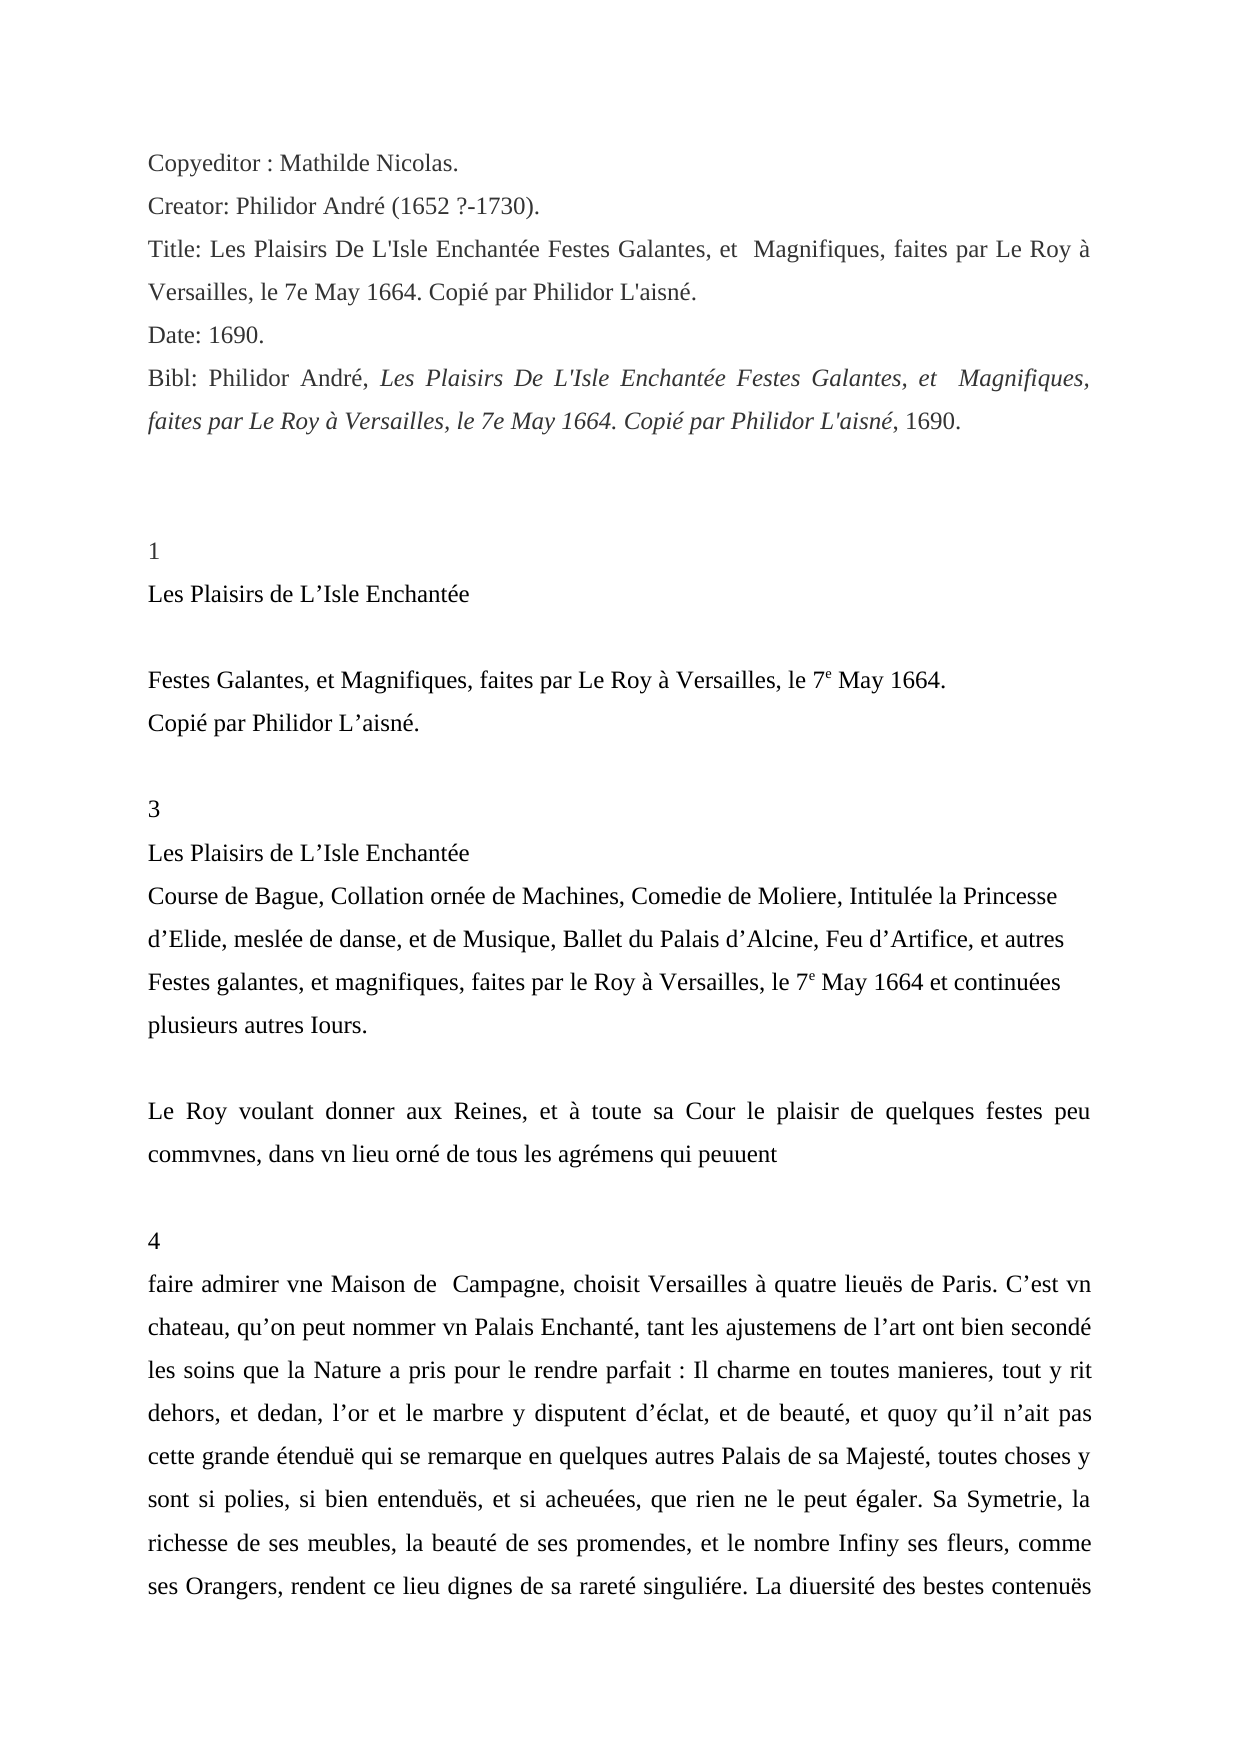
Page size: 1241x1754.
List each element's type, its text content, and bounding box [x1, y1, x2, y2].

text 4 [148, 1226, 1093, 1254]
text Festes Galantes, et Magnifiques, faites par Le Roy à Versailles, le 7e May 1664. [148, 665, 1093, 694]
text Creator: Philidor André (1652 ?-1730). [148, 191, 1093, 219]
text Title: Les Plaisirs De L'Isle Enchantée Festes Galantes, et Magnifiques, faites par Le Roy à Versailles, le 7e May 1664. Copié par Philidor L'aisné. [148, 234, 1093, 306]
text faire admirer vne Maison de Campagne, choisit Versailles à quatre lieuës de Paris. C’est vn chateau, qu’on peut nommer vn Palais Enchanté, tant les ajustemens de l’art ont bien secondé les soins que la Nature a pris pour le rendre parfait : Il charme en toutes manieres, tout y rit dehors, et dedan, l’or et le marbre y disputent d’éclat, et de beauté, et quoy qu’il n’ait pas cette grande étenduë qui se remarque en quelques autres Palais de sa Majesté, toutes choses y sont si polies, si bien entenduës, et si acheuées, que rien ne le peut égaler. Sa Symetrie, la richesse de ses meubles, la beauté de ses promendes, et le nombre Infiny ses fleurs, comme ses Orangers, rendent ce lieu dignes de sa rareté singuliére. La diuersité des bestes contenuës [148, 1269, 1093, 1599]
text Date: 1690. [148, 320, 1093, 349]
text 1 [148, 536, 1093, 564]
text Le Roy voulant donner aux Reines, et à toute sa Cour le plaisir de quelques festes peu commvnes, dans vn lieu orné de tous les agrémens qui peuuent [148, 1096, 1093, 1168]
text Copyeditor : Mathilde Nicolas. [148, 148, 1093, 176]
text Bibl: Philidor André, Les Plaisirs De L'Isle Enchantée Festes Galantes, et Magnifiques, faites par Le Roy à Versailles, le 7e May 1664. Copié par Philidor L'aisné, 1690. [148, 363, 1093, 435]
text Course de Bague, Collation ornée de Machines, Comedie de Moliere, Intitulée la Princesse d’Elide, meslée de danse, et de Musique, Ballet du Palais d’Alcine, Feu d’Artifice, et autres Festes galantes, et magnifiques, faites par le Roy à Versailles, le 7e May 1664 et continuées plusieurs autres Iours. [148, 881, 1093, 1039]
text Copié par Philidor L’aisné. [148, 708, 1093, 737]
text Les Plaisirs de L’Isle Enchantée [148, 838, 1093, 866]
text Les Plaisirs de L’Isle Enchantée [148, 579, 1093, 608]
text 3 [148, 794, 1093, 823]
